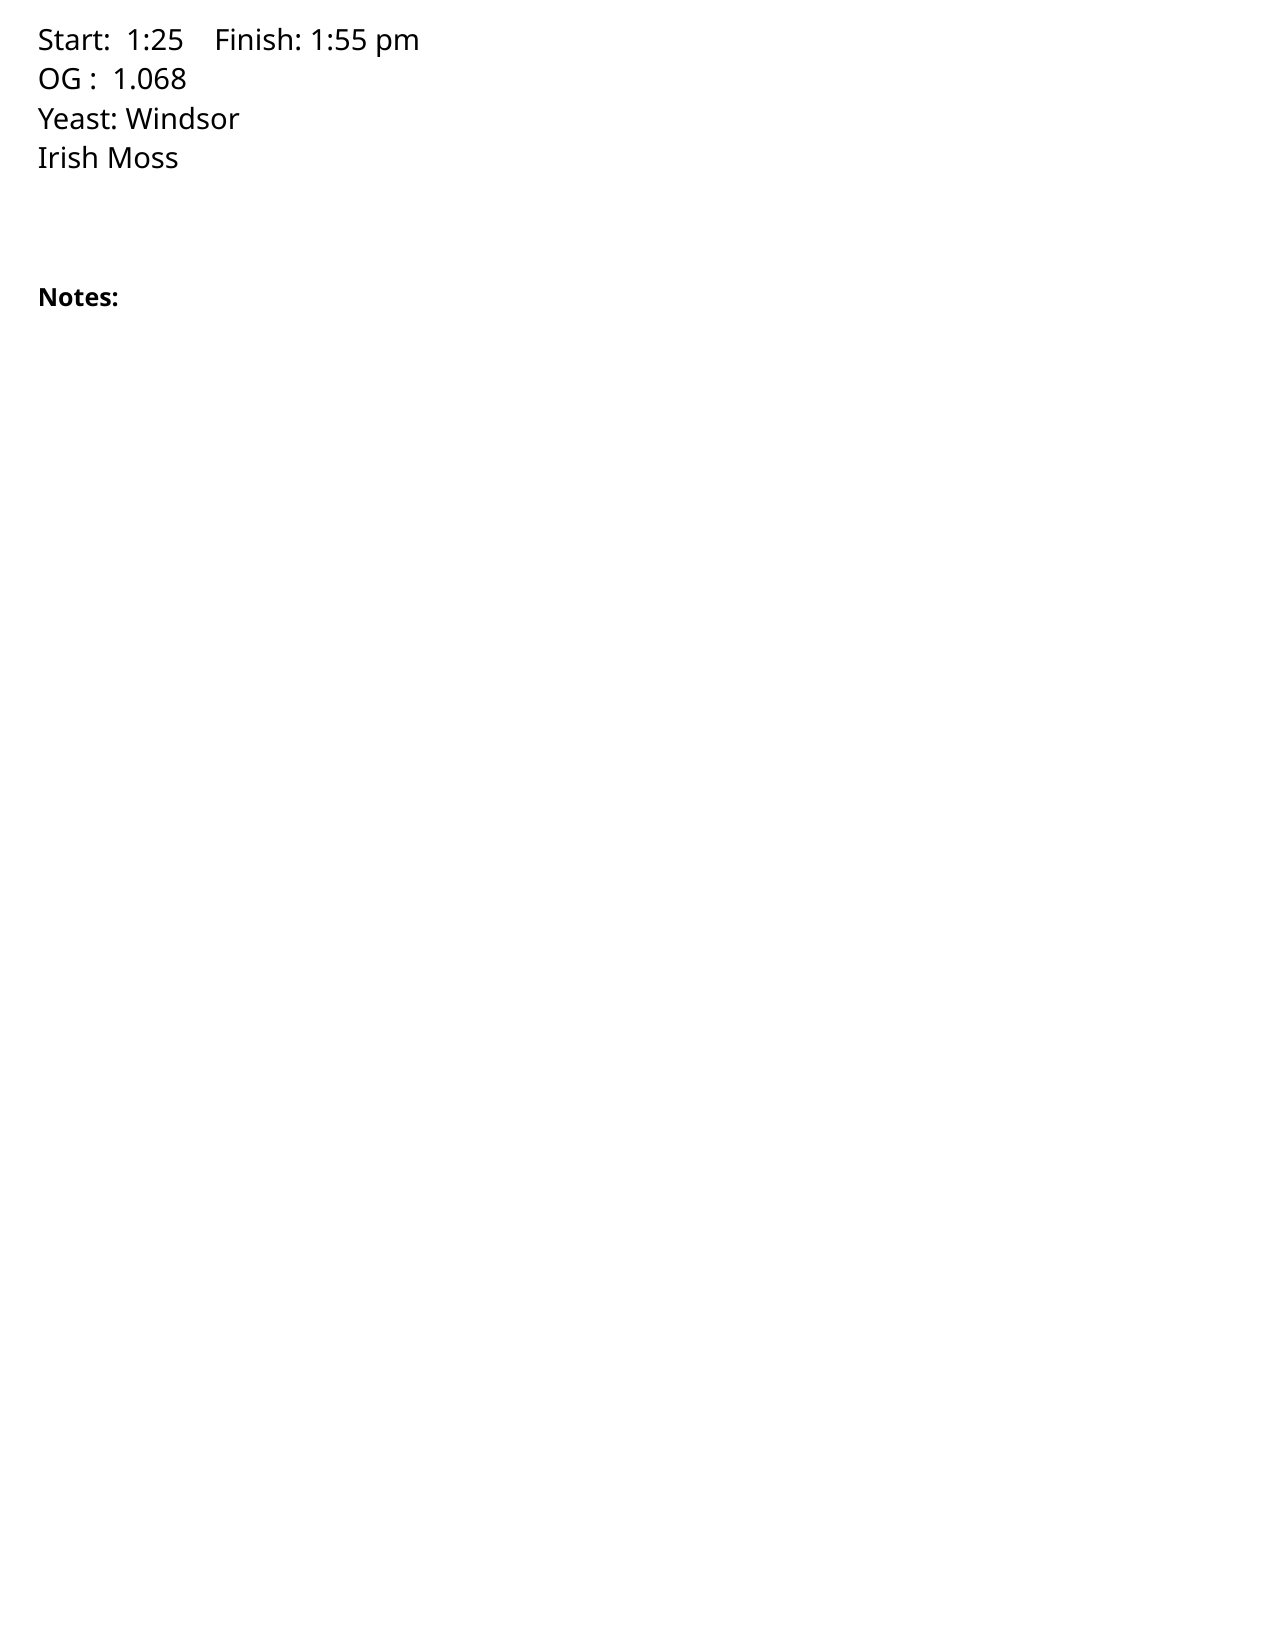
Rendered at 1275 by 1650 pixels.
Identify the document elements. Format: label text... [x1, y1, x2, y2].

text Irish Moss [38, 138, 1237, 177]
text Notes: [38, 280, 1237, 314]
text Start: 1:25 Finish: 1:55 pm [38, 19, 1237, 58]
text OG : 1.068 [38, 58, 1237, 98]
text Yeast: Windsor [38, 98, 1237, 138]
